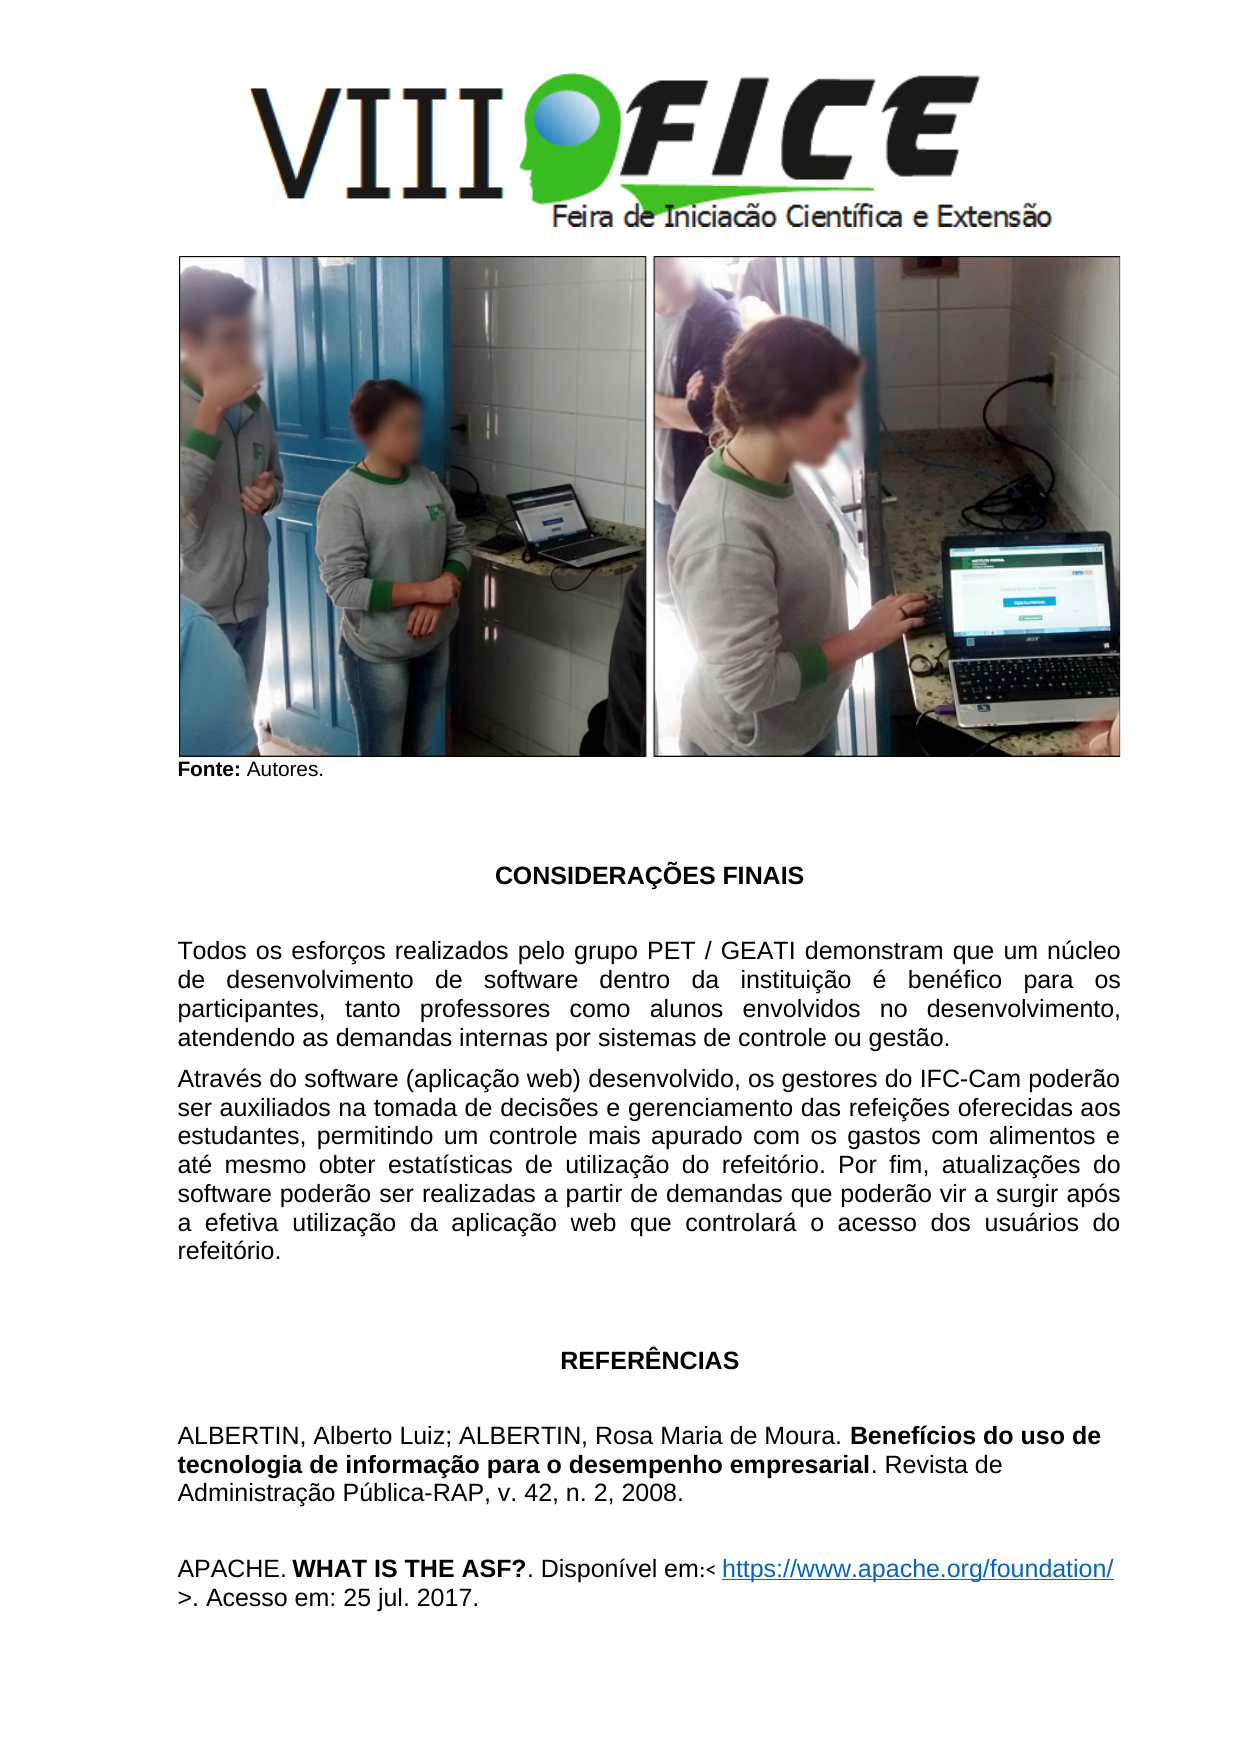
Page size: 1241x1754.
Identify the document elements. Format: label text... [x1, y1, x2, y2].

picture [239, 73, 1060, 227]
picture [179, 256, 1121, 757]
text ALBERTIN, Alberto Luiz; ALBERTIN, Rosa Maria de Moura. Benefícios do uso de tecnologia de informação para o desempenho empresarial. Revista de Administração Pública-RAP, v. 42, n. 2, 2008. [177, 1421, 1122, 1507]
text Todos os esforços realizados pelo grupo PET / GEATI demonstram que um núcleo de desenvolvimento de software dentro da instituição é benéfico para os participantes, tanto professores como alunos envolvidos no desenvolvimento, atendendo as demandas internas por sistemas de controle ou gestão. [177, 936, 1122, 1051]
text Através do software (aplicação web) desenvolvido, os gestores do IFC-Cam poderão ser auxiliados na tomada de decisões e gerenciamento das refeições oferecidas aos estudantes, permitindo um controle mais apurado com os gastos com alimentos e até mesmo obter estatísticas de utilização do refeitório. Por fim, atualizações do software poderão ser realizadas a partir de demandas que poderão vir a surgir após a efetiva utilização da aplicação web que controlará o acesso dos usuários do refeitório. [177, 1064, 1122, 1265]
text APACHE. WHAT IS THE ASF?. Disponível em:< https://www.apache.org/foundation/ >. Acesso em: 25 jul. 2017. [177, 1554, 1122, 1612]
text Fonte: Autores. [177, 252, 1122, 780]
text REFERÊNCIAS [177, 1346, 1122, 1374]
text CONSIDERAÇÕES FINAIS [177, 861, 1122, 890]
